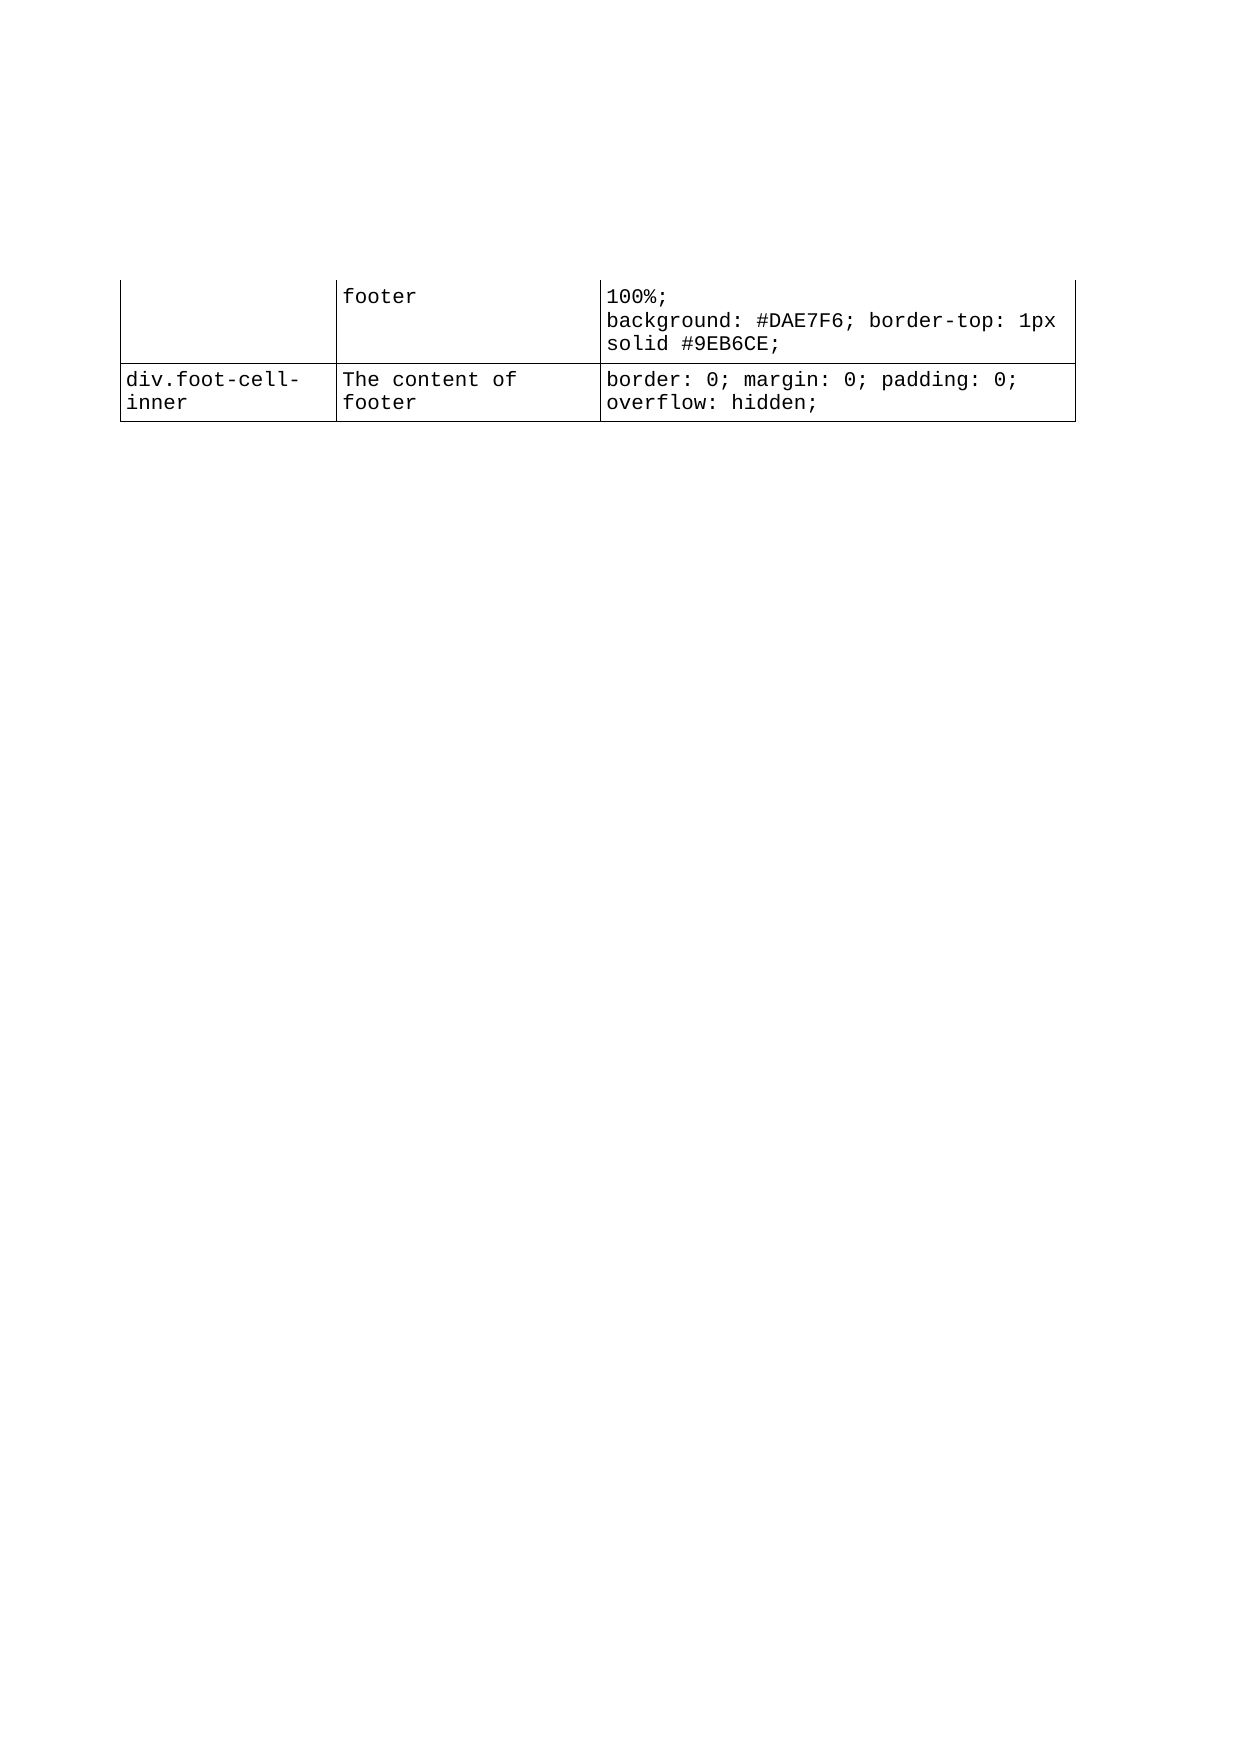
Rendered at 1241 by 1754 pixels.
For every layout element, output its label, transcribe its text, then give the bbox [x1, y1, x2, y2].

table_cell border: 0; margin: 0; padding: 0; overflow: hidden; [601, 364, 1075, 421]
table_cell [121, 280, 336, 363]
table_cell 100%; background: #DAE7F6; border-top: 1px solid #9EB6CE; [601, 280, 1075, 363]
table_cell div.foot-cell-inner [121, 364, 336, 421]
table_cell The content of footer [337, 364, 600, 421]
table_cell footer [337, 280, 600, 363]
